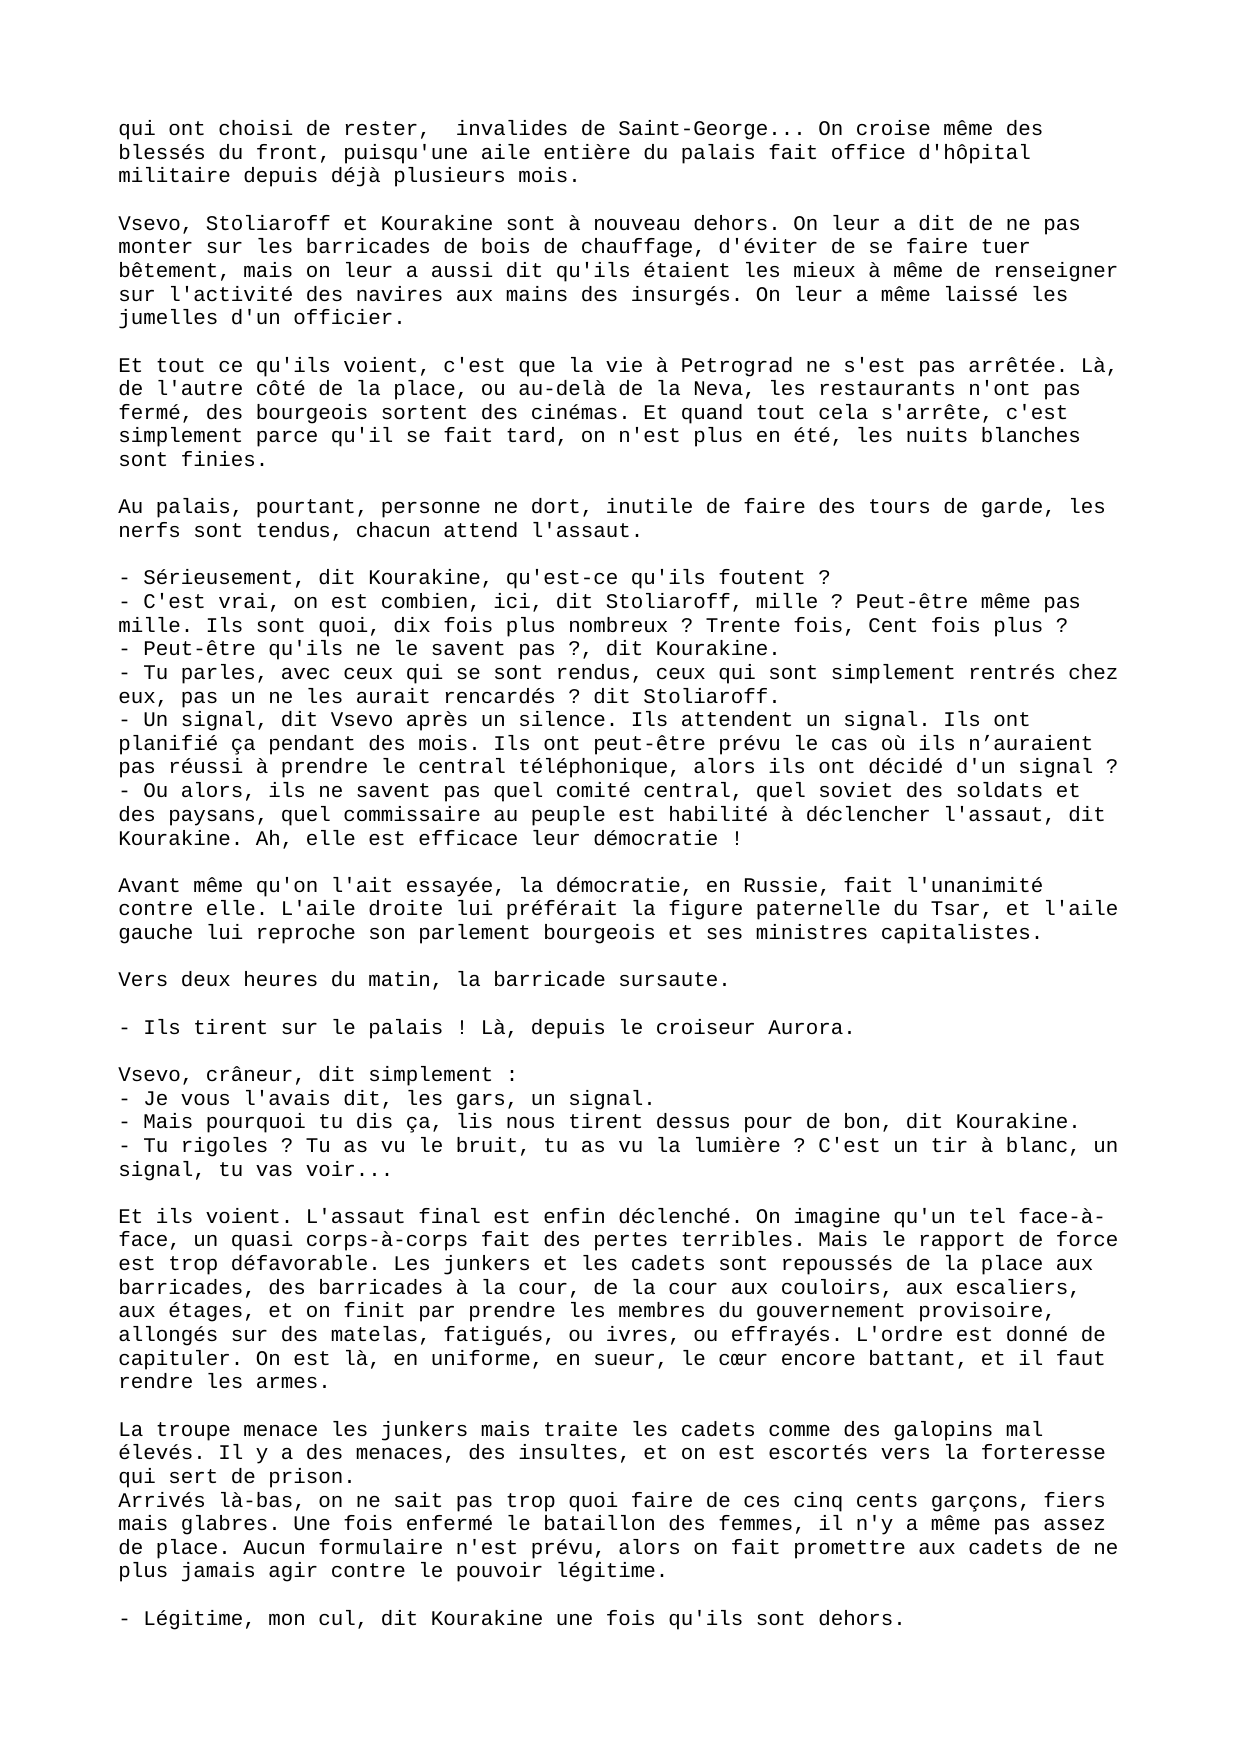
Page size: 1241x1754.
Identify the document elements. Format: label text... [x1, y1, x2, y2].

text - Sérieusement, dit Kourakine, qu'est-ce qu'ils foutent ? [118, 567, 1122, 591]
text - Légitime, mon cul, dit Kourakine une fois qu'ils sont dehors. [118, 1608, 1122, 1631]
text - C'est vrai, on est combien, ici, dit Stoliaroff, mille ? Peut-être même pas mille. Ils sont quoi, dix fois plus nombreux ? Trente fois, Cent fois plus ? [118, 591, 1122, 638]
text qui ont choisi de rester, invalides de Saint-George... On croise même des blessés du front, puisqu'une aile entière du palais fait office d'hôpital militaire depuis déjà plusieurs mois. [118, 118, 1122, 189]
text - Ils tirent sur le palais ! Là, depuis le croiseur Aurora. [118, 1017, 1122, 1040]
text - Un signal, dit Vsevo après un silence. Ils attendent un signal. Ils ont planifié ça pendant des mois. Ils ont peut-être prévu le cas où ils n’auraient pas réussi à prendre le central téléphonique, alors ils ont décidé d'un signal ? [118, 709, 1122, 780]
text - Tu rigoles ? Tu as vu le bruit, tu as vu la lumière ? C'est un tir à blanc, un signal, tu vas voir... [118, 1135, 1122, 1182]
text Vsevo, Stoliaroff et Kourakine sont à nouveau dehors. On leur a dit de ne pas monter sur les barricades de bois de chauffage, d'éviter de se faire tuer bêtement, mais on leur a aussi dit qu'ils étaient les mieux à même de renseigner sur l'activité des navires aux mains des insurgés. On leur a même laissé les jumelles d'un officier. [118, 213, 1122, 331]
text Au palais, pourtant, personne ne dort, inutile de faire des tours de garde, les nerfs sont tendus, chacun attend l'assaut. [118, 496, 1122, 544]
text - Je vous l'avais dit, les gars, un signal. [118, 1088, 1122, 1111]
text Et tout ce qu'ils voient, c'est que la vie à Petrograd ne s'est pas arrêtée. Là, de l'autre côté de la place, ou au-delà de la Neva, les restaurants n'ont pas fermé, des bourgeois sortent des cinémas. Et quand tout cela s'arrête, c'est simplement parce qu'il se fait tard, on n'est plus en été, les nuits blanches sont finies. [118, 354, 1122, 473]
text Arrivés là-bas, on ne sait pas trop quoi faire de ces cinq cents garçons, fiers mais glabres. Une fois enfermé le bataillon des femmes, il n'y a même pas assez de place. Aucun formulaire n'est prévu, alors on fait promettre aux cadets de ne plus jamais agir contre le pouvoir légitime. [118, 1489, 1122, 1584]
text - Mais pourquoi tu dis ça, lis nous tirent dessus pour de bon, dit Kourakine. [118, 1111, 1122, 1135]
text Vsevo, crâneur, dit simplement : [118, 1064, 1122, 1088]
text - Peut-être qu'ils ne le savent pas ?, dit Kourakine. [118, 638, 1122, 662]
text Avant même qu'on l'ait essayée, la démocratie, en Russie, fait l'unanimité contre elle. L'aile droite lui préférait la figure paternelle du Tsar, et l'aile gauche lui reproche son parlement bourgeois et ses ministres capitalistes. [118, 875, 1122, 946]
text - Tu parles, avec ceux qui se sont rendus, ceux qui sont simplement rentrés chez eux, pas un ne les aurait rencardés ? dit Stoliaroff. [118, 662, 1122, 709]
text - Ou alors, ils ne savent pas quel comité central, quel soviet des soldats et des paysans, quel commissaire au peuple est habilité à déclencher l'assaut, dit Kourakine. Ah, elle est efficace leur démocratie ! [118, 780, 1122, 851]
text Et ils voient. L'assaut final est enfin déclenché. On imagine qu'un tel face-à-face, un quasi corps-à-corps fait des pertes terribles. Mais le rapport de force est trop défavorable. Les junkers et les cadets sont repoussés de la place aux barricades, des barricades à la cour, de la cour aux couloirs, aux escaliers, aux étages, et on finit par prendre les membres du gouvernement provisoire, allongés sur des matelas, fatigués, ou ivres, ou effrayés. L'ordre est donné de capituler. On est là, en uniforme, en sueur, le cœur encore battant, et il faut rendre les armes. [118, 1206, 1122, 1395]
text Vers deux heures du matin, la barricade sursaute. [118, 969, 1122, 993]
text La troupe menace les junkers mais traite les cadets comme des galopins mal élevés. Il y a des menaces, des insultes, et on est escortés vers la forteresse qui sert de prison. [118, 1419, 1122, 1489]
